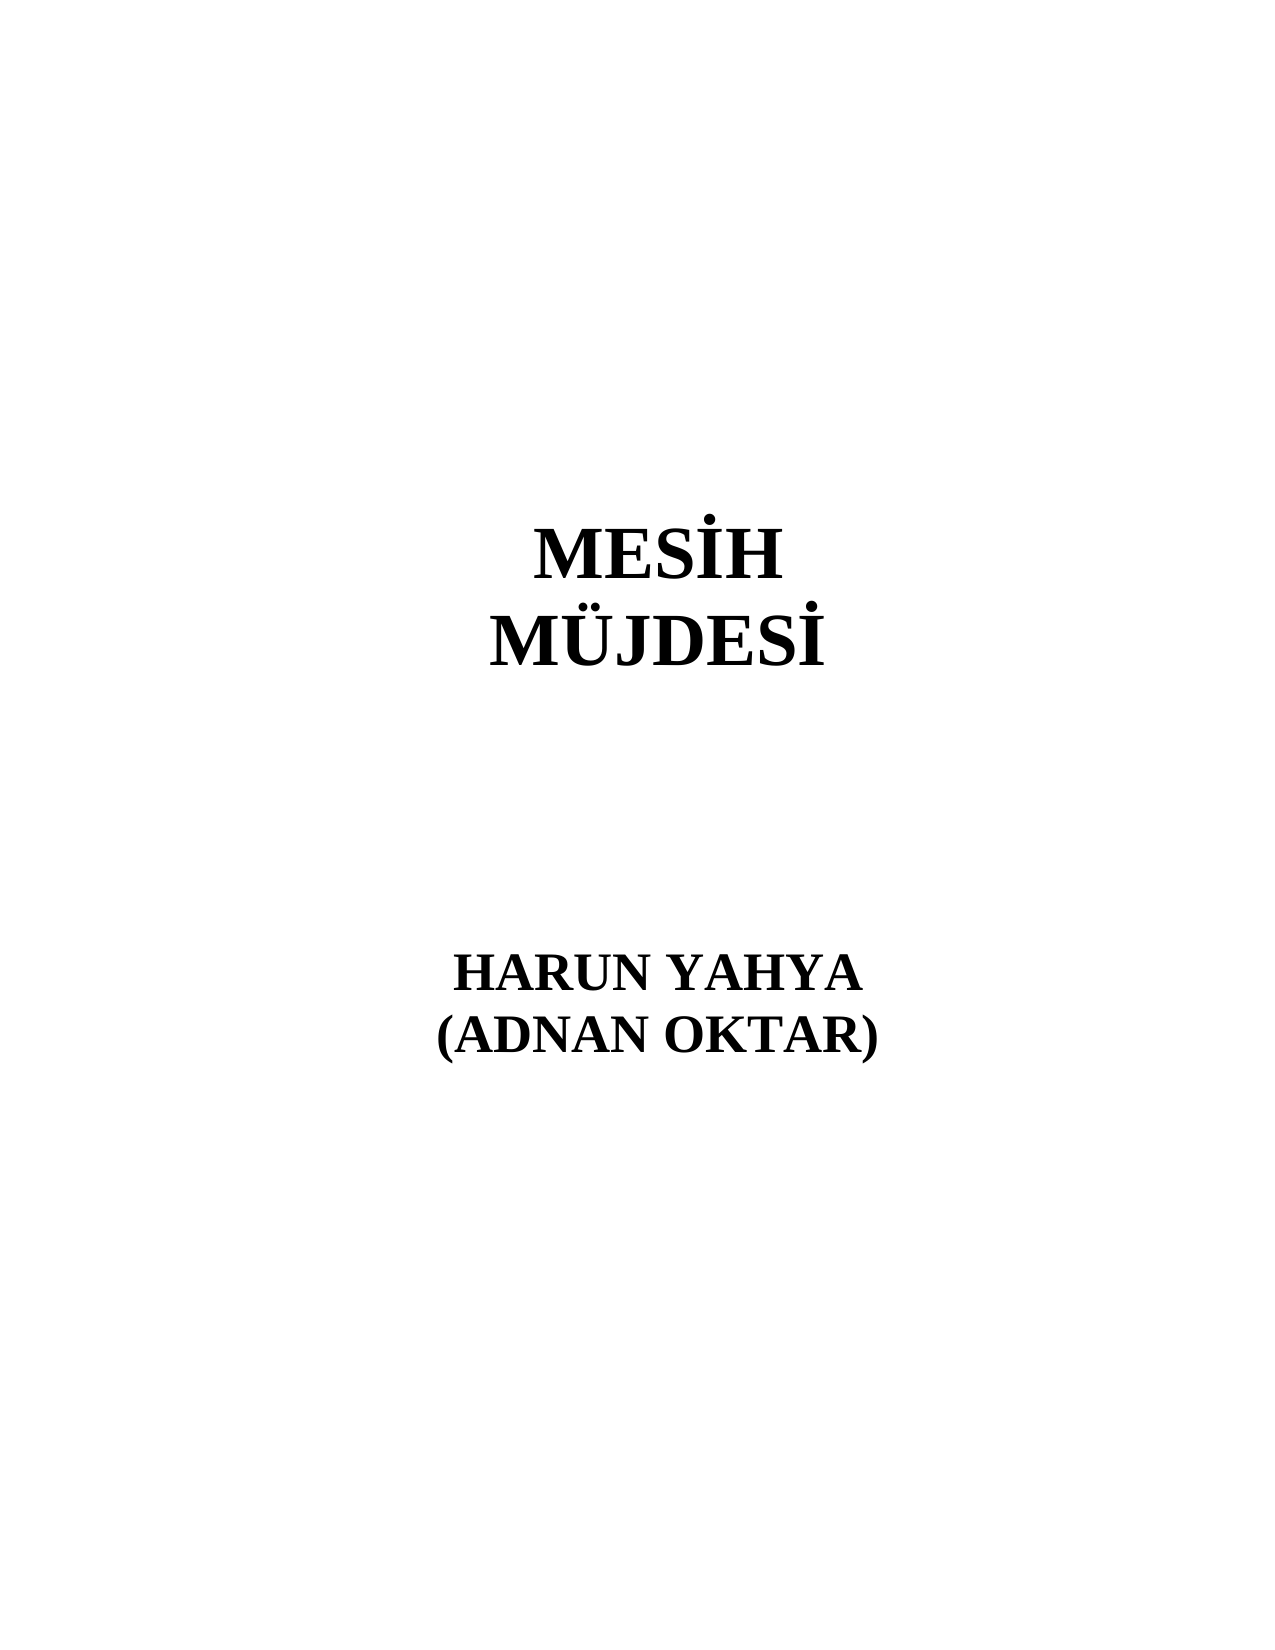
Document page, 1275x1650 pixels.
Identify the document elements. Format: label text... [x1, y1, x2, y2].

text HARUN YAHYA [112, 940, 1145, 1002]
text MESİH [112, 509, 1145, 595]
text MÜJDESİ [112, 595, 1145, 681]
text (ADNAN OKTAR) [112, 1002, 1145, 1064]
